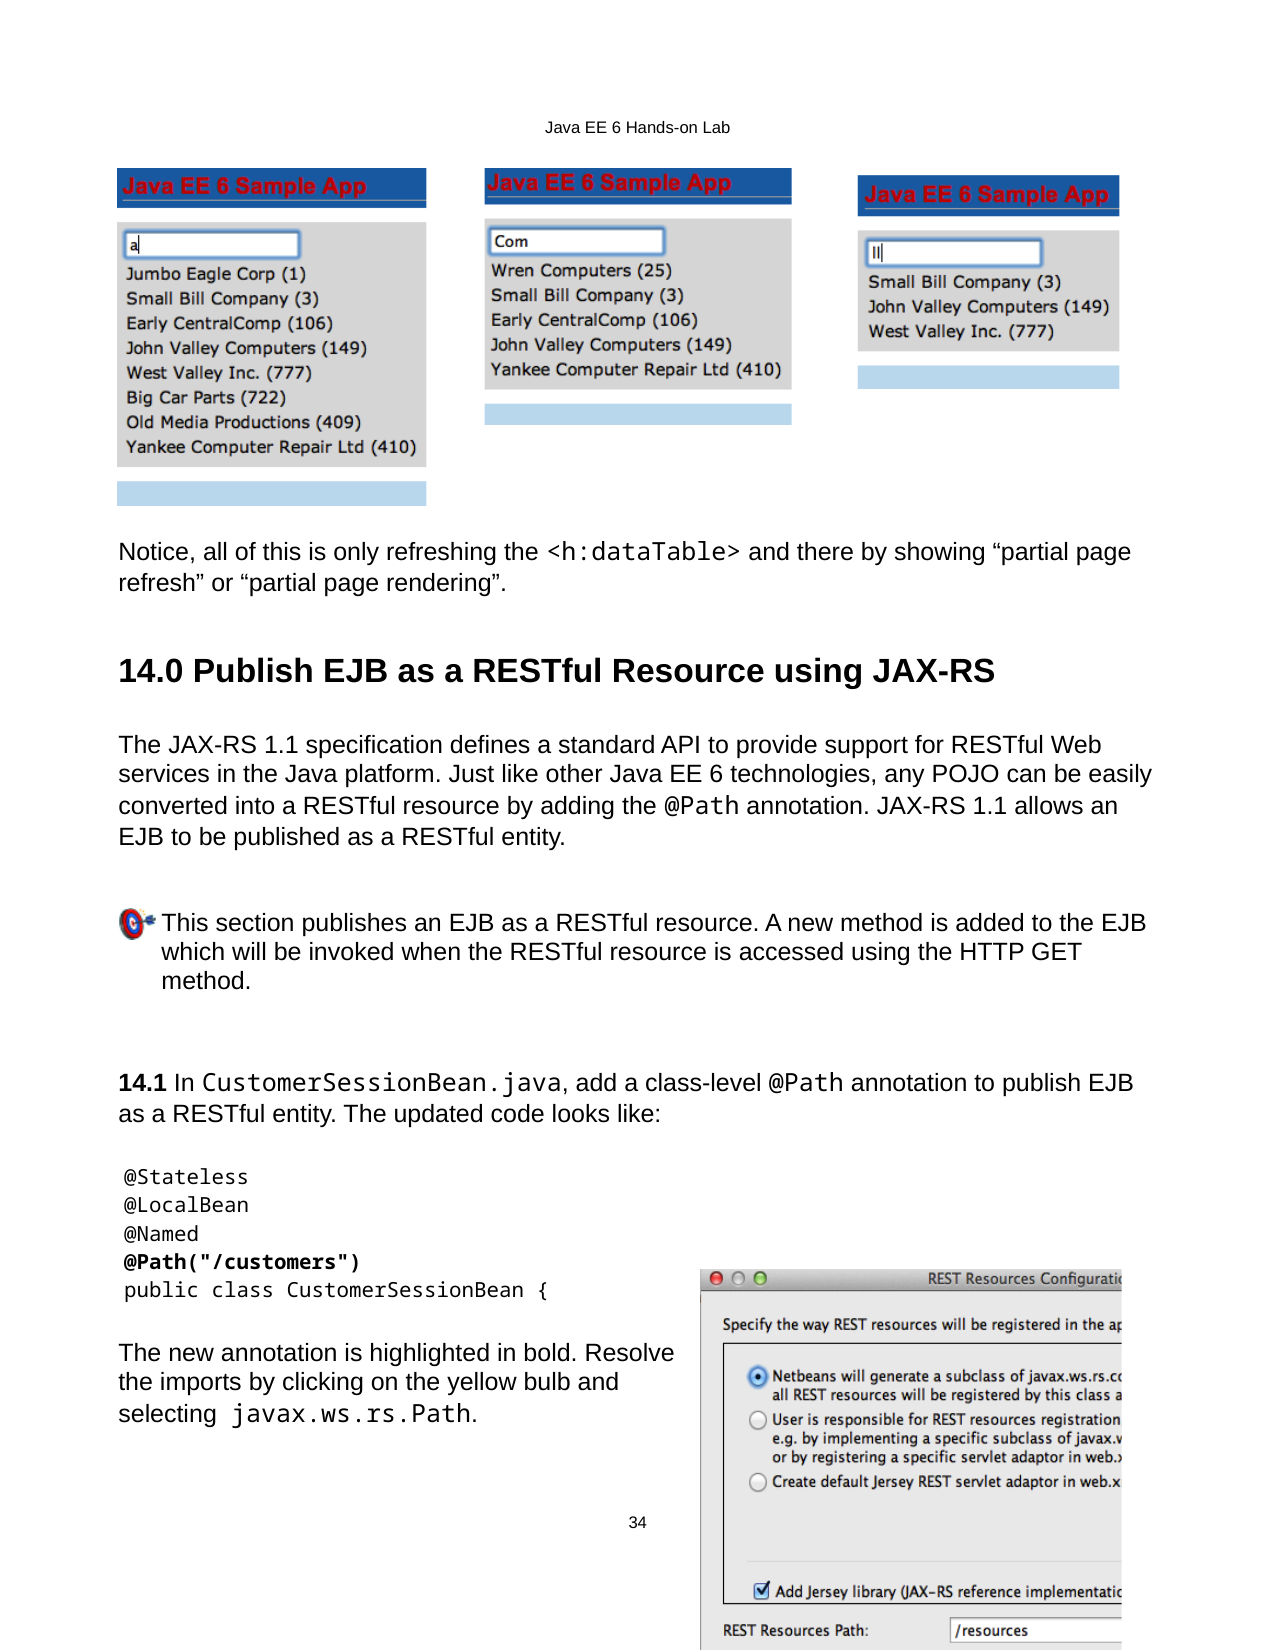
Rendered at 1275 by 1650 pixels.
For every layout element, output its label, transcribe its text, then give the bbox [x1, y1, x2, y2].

picture [118, 908, 156, 940]
text [1122, 1310, 1157, 1459]
picture [484, 168, 792, 425]
picture [117, 168, 427, 506]
text The new annotation is highlighted in bold. Resolve the imports by clicking on the yellow bulb and selecting javax.ws.rs.Path. [118, 1310, 700, 1459]
text The JAX-RS 1.1 specification defines a standard API to provide support for RESTful Web services in the Java platform. Just like other Java EE 6 technologies, any POJO can be easily converted into a RESTful resource by adding the @Path annotation. JAX-RS 1.1 allows an EJB to be published as a RESTful entity. [118, 730, 1157, 851]
text Notice, all of this is only refreshing the <h:dataTable> and there by showing “partial page refresh” or “partial page rendering”. [118, 167, 1157, 597]
text 14.1 In CustomerSessionBean.java, add a class-level @Path annotation to publish EJB as a RESTful entity. The updated code looks like: [118, 1064, 1157, 1156]
table_header @Stateless @LocalBean @Named @Path("/customers") public class CustomerSessionBean { [118, 1156, 1157, 1310]
table_header [118, 908, 161, 994]
picture [700, 1269, 1122, 1650]
table_header This section publishes an EJB as a RESTful resource. A new method is added to the EJB which will be invoked when the RESTful resource is accessed using the HTTP GET method. [161, 908, 1157, 994]
subtitle 14.0 Publish EJB as a RESTful Resource using JAX-RS [118, 651, 1157, 689]
picture [852, 167, 1120, 389]
